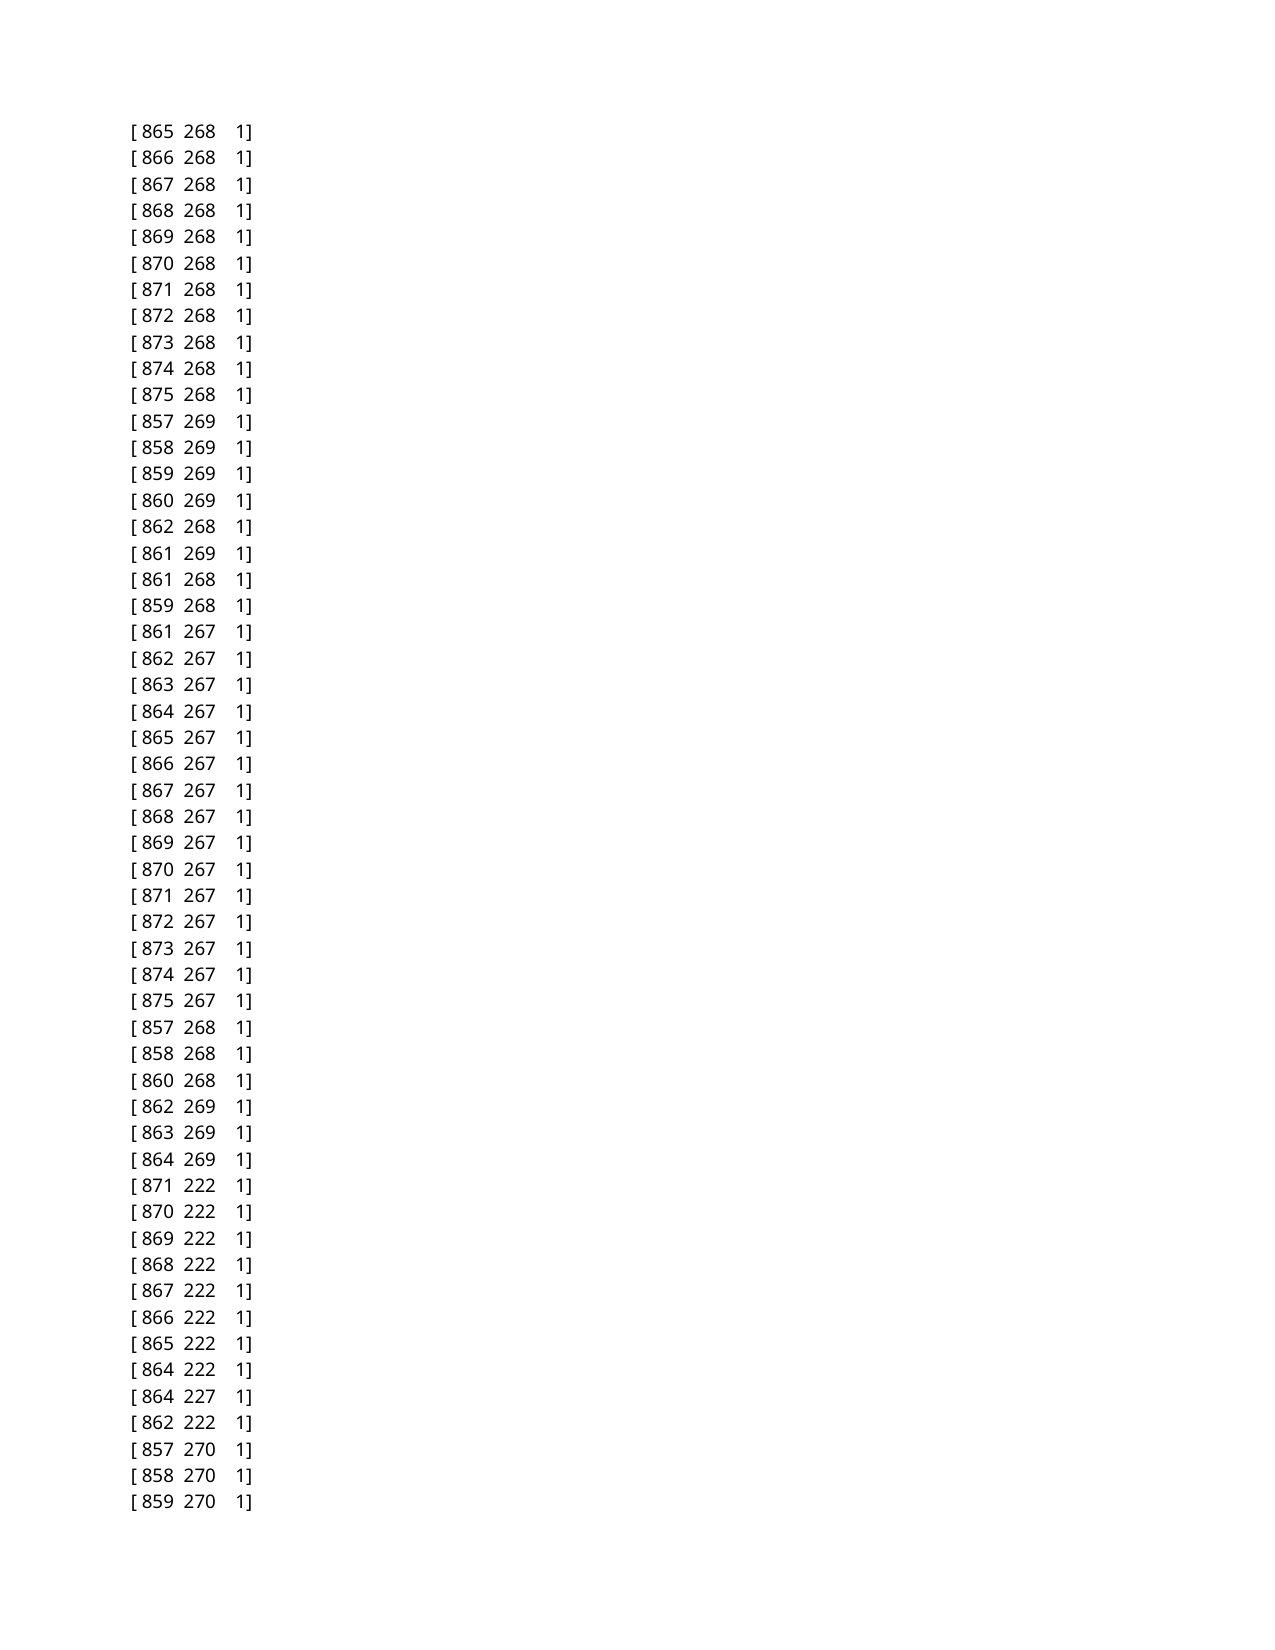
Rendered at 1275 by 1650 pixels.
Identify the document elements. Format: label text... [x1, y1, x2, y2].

text [ 859 268 1] [118, 592, 1157, 619]
text [ 859 270 1] [118, 1488, 1157, 1515]
text [ 861 267 1] [118, 619, 1157, 645]
text [ 867 222 1] [118, 1278, 1157, 1304]
text [ 868 222 1] [118, 1251, 1157, 1278]
text [ 867 267 1] [118, 777, 1157, 803]
text [ 865 222 1] [118, 1330, 1157, 1357]
text [ 866 222 1] [118, 1304, 1157, 1330]
text [ 863 269 1] [118, 1119, 1157, 1146]
text [ 875 268 1] [118, 382, 1157, 408]
text [ 869 268 1] [118, 223, 1157, 250]
text [ 871 267 1] [118, 882, 1157, 909]
text [ 874 268 1] [118, 355, 1157, 382]
text [ 861 268 1] [118, 566, 1157, 592]
text [ 862 222 1] [118, 1409, 1157, 1436]
text [ 857 269 1] [118, 408, 1157, 434]
text [ 870 267 1] [118, 856, 1157, 882]
text [ 861 269 1] [118, 540, 1157, 566]
text [ 858 269 1] [118, 434, 1157, 461]
text [ 865 268 1] [118, 118, 1157, 144]
text [ 871 268 1] [118, 276, 1157, 303]
text [ 862 269 1] [118, 1093, 1157, 1119]
text [ 870 268 1] [118, 250, 1157, 276]
text [ 857 268 1] [118, 1014, 1157, 1041]
text [ 872 267 1] [118, 909, 1157, 935]
text [ 864 222 1] [118, 1357, 1157, 1383]
text [ 860 269 1] [118, 487, 1157, 513]
text [ 866 268 1] [118, 144, 1157, 171]
text [ 872 268 1] [118, 303, 1157, 329]
text [ 866 267 1] [118, 751, 1157, 777]
text [ 868 267 1] [118, 803, 1157, 830]
text [ 869 222 1] [118, 1225, 1157, 1251]
text [ 859 269 1] [118, 461, 1157, 487]
text [ 869 267 1] [118, 830, 1157, 856]
text [ 863 267 1] [118, 672, 1157, 698]
text [ 870 222 1] [118, 1199, 1157, 1225]
text [ 858 268 1] [118, 1041, 1157, 1067]
text [ 868 268 1] [118, 197, 1157, 223]
text [ 860 268 1] [118, 1067, 1157, 1093]
text [ 875 267 1] [118, 988, 1157, 1014]
text [ 874 267 1] [118, 961, 1157, 988]
text [ 864 267 1] [118, 698, 1157, 724]
text [ 862 267 1] [118, 645, 1157, 672]
text [ 867 268 1] [118, 171, 1157, 197]
text [ 865 267 1] [118, 724, 1157, 751]
text [ 862 268 1] [118, 513, 1157, 540]
text [ 858 270 1] [118, 1462, 1157, 1488]
text [ 864 269 1] [118, 1146, 1157, 1172]
text [ 871 222 1] [118, 1172, 1157, 1199]
text [ 873 267 1] [118, 935, 1157, 961]
text [ 864 227 1] [118, 1383, 1157, 1409]
text [ 857 270 1] [118, 1436, 1157, 1462]
text [ 873 268 1] [118, 329, 1157, 355]
